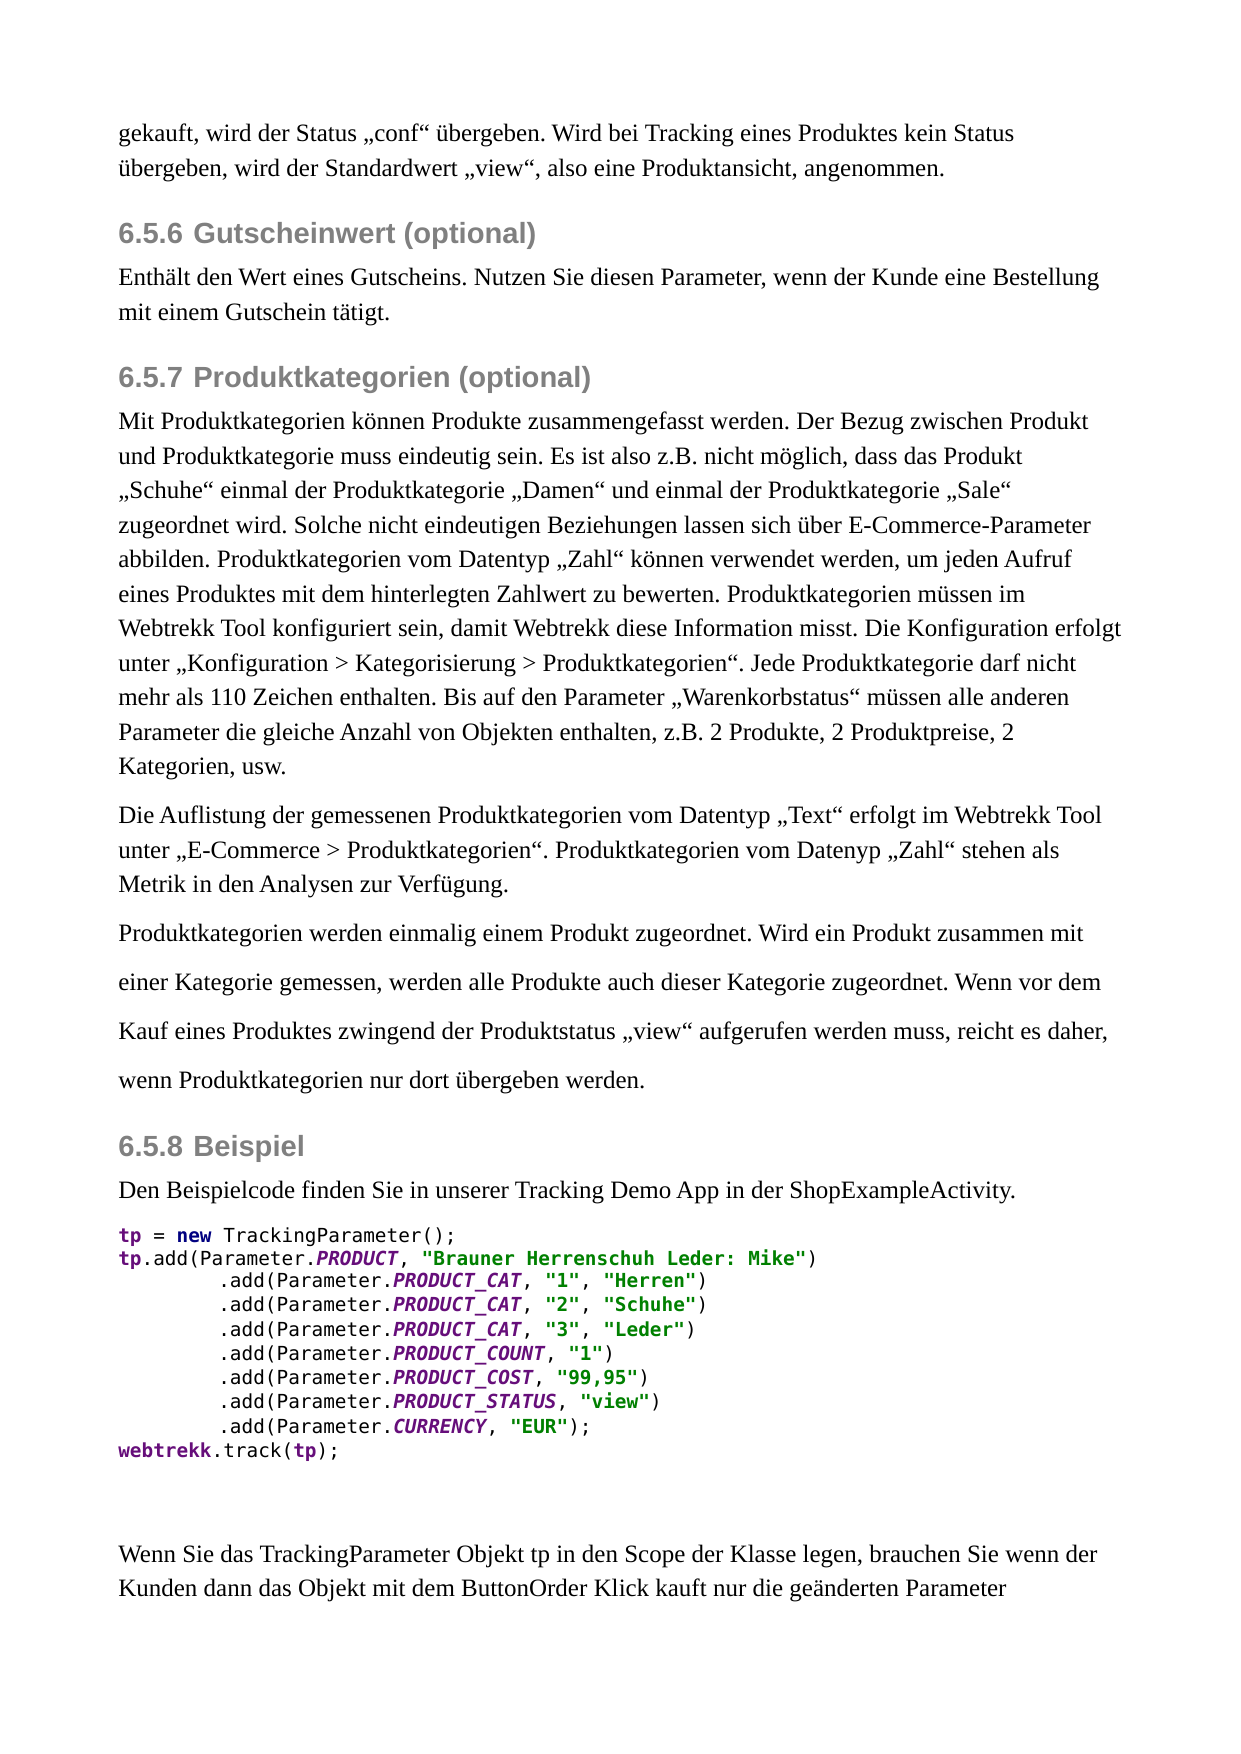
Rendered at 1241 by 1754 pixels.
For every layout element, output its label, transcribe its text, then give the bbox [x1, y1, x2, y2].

text .add(Parameter.PRODUCT_STATUS, "view") [118, 1391, 1122, 1415]
text .add(Parameter.PRODUCT_CAT, "1", "Herren") [118, 1269, 1122, 1294]
text Wenn Sie das TrackingParameter Objekt tp in den Scope der Klasse legen, brauchen Sie wenn der Kunden dann das Objekt mit dem ButtonOrder Klick kauft nur die geänderten Parameter [118, 1539, 1122, 1602]
text tp = new TrackingParameter(); [118, 1224, 1122, 1247]
text Produktkategorien werden einmalig einem Produkt zugeordnet. Wird ein Produkt zusammen mit [118, 918, 1122, 947]
text wenn Produktkategorien nur dort übergeben werden. [118, 1066, 1122, 1094]
text .add(Parameter.PRODUCT_COUNT, "1") [118, 1342, 1122, 1367]
subtitle Gutscheinwert (optional) [118, 216, 1122, 250]
text Die Auflistung der gemessenen Produktkategorien vom Datentyp „Text“ erfolgt im Webtrekk Tool unter „E-Commerce > Produktkategorien“. Produktkategorien vom Datenyp „Zahl“ stehen als Metrik in den Analysen zur Verfügung. [118, 800, 1122, 898]
text Kauf eines Produktes zwingend der Produktstatus „view“ aufgerufen werden muss, reicht es daher, [118, 1016, 1122, 1045]
text Enthält den Wert eines Gutscheins. Nutzen Sie diesen Parameter, wenn der Kunde eine Bestellung mit einem Gutschein tätigt. [118, 262, 1122, 326]
text webtrekk.track(tp); [118, 1439, 1122, 1462]
text Mit Produktkategorien können Produkte zusammengefasst werden. Der Bezug zwischen Produkt und Produktkategorie muss eindeutig sein. Es ist also z.B. nicht möglich, dass das Produkt „Schuhe“ einmal der Produktkategorie „Damen“ und einmal der Produktkategorie „Sale“ zugeordnet wird. Solche nicht eindeutigen Beziehungen lassen sich über E-Commerce-Parameter abbilden. Produktkategorien vom Datentyp „Zahl“ können verwendet werden, um jeden Aufruf eines Produktes mit dem hinterlegten Zahlwert zu bewerten. Produktkategorien müssen im Webtrekk Tool konfiguriert sein, damit Webtrekk diese Information misst. Die Konfiguration erfolgt unter „Konfiguration > Kategorisierung > Produktkategorien“. Jede Produktkategorie darf nicht mehr als 110 Zeichen enthalten. Bis auf den Parameter „Warenkorbstatus“ müssen alle anderen Parameter die gleiche Anzahl von Objekten enthalten, z.B. 2 Produkte, 2 Produktpreise, 2 Kategorien, usw. [118, 406, 1122, 780]
text Den Beispielcode finden Sie in unserer Tracking Demo App in der ShopExampleActivity. [118, 1175, 1122, 1204]
text .add(Parameter.PRODUCT_COST, "99,95") [118, 1367, 1122, 1391]
subtitle Beispiel [118, 1129, 1122, 1163]
text .add(Parameter.CURRENCY, "EUR"); [118, 1415, 1122, 1439]
text tp.add(Parameter.PRODUCT, "Brauner Herrenschuh Leder: Mike") [118, 1247, 1122, 1269]
text einer Kategorie gemessen, werden alle Produkte auch dieser Kategorie zugeordnet. Wenn vor dem [118, 967, 1122, 996]
text gekauft, wird der Status „conf“ übergeben. Wird bei Tracking eines Produktes kein Status übergeben, wird der Standardwert „view“, also eine Produktansicht, angenommen. [118, 118, 1122, 181]
subtitle Produktkategorien (optional) [118, 360, 1122, 394]
text .add(Parameter.PRODUCT_CAT, "3", "Leder") [118, 1318, 1122, 1342]
text .add(Parameter.PRODUCT_CAT, "2", "Schuhe") [118, 1294, 1122, 1318]
